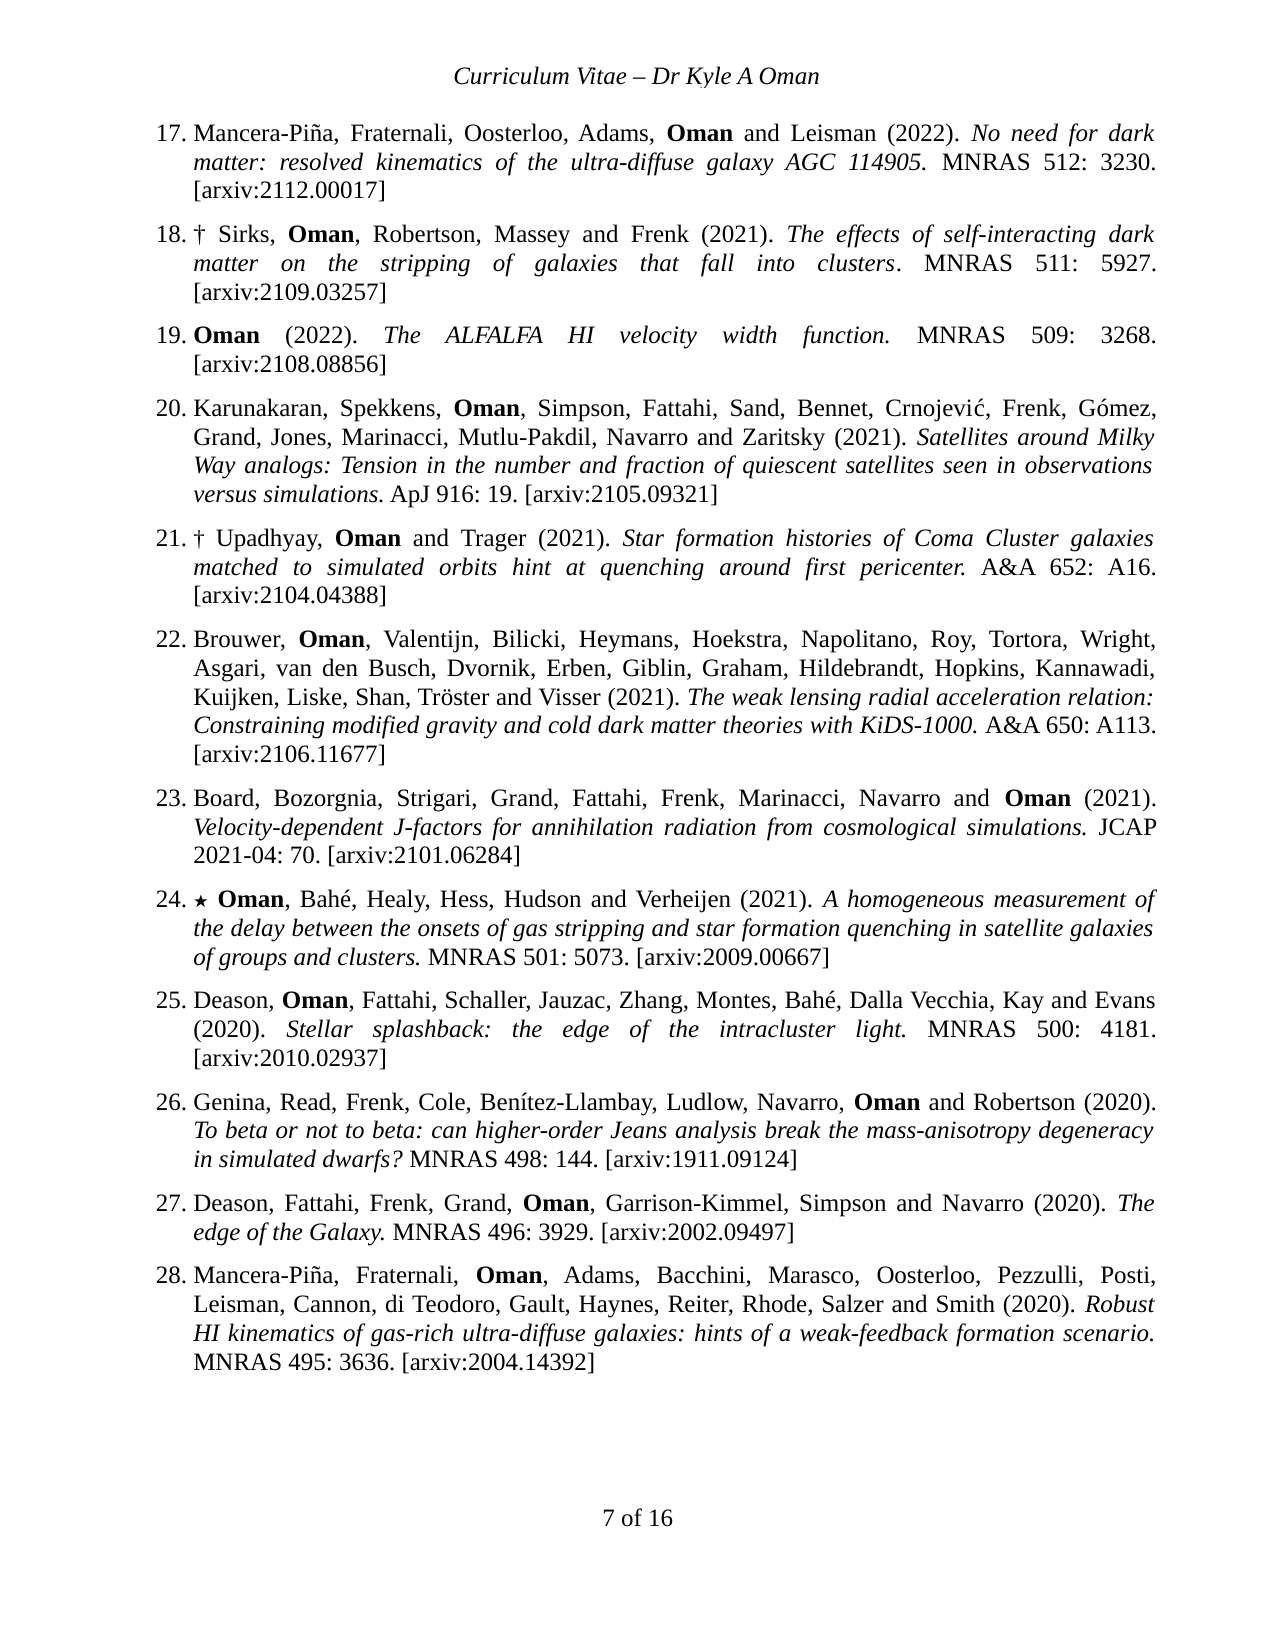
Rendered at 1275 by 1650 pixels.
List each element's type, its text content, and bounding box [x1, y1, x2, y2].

list † Upadhyay, Oman and Trager (2021). Star formation histories of Coma Cluster galaxies matched to simulated orbits hint at quenching around first pericenter. A&A 652: A16. [arxiv:2104.04388] [156, 523, 1157, 609]
list Mancera-Piña, Fraternali, Oman, Adams, Bacchini, Marasco, Oosterloo, Pezzulli, Posti, Leisman, Cannon, di Teodoro, Gault, Haynes, Reiter, Rhode, Salzer and Smith (2020). Robust HI kinematics of gas-rich ultra-diffuse galaxies: hints of a weak-feedback formation scenario. MNRAS 495: 3636. [arxiv:2004.14392] [156, 1260, 1157, 1375]
list Brouwer, Oman, Valentijn, Bilicki, Heymans, Hoekstra, Napolitano, Roy, Tortora, Wright, Asgari, van den Busch, Dvornik, Erben, Giblin, Graham, Hildebrandt, Hopkins, Kannawadi, Kuijken, Liske, Shan, Tröster and Visser (2021). The weak lensing radial acceleration relation: Constraining modified gravity and cold dark matter theories with KiDS-1000. A&A 650: A113. [arxiv:2106.11677] [156, 624, 1157, 768]
list Mancera-Piña, Fraternali, Oosterloo, Adams, Oman and Leisman (2022). No need for dark matter: resolved kinematics of the ultra-diffuse galaxy AGC 114905. MNRAS 512: 3230. [arxiv:2112.00017] [156, 118, 1157, 204]
list Genina, Read, Frenk, Cole, Benítez-Llambay, Ludlow, Navarro, Oman and Robertson (2020). To beta or not to beta: can higher-order Jeans analysis break the mass-anisotropy degeneracy in simulated dwarfs? MNRAS 498: 144. [arxiv:1911.09124] [156, 1087, 1157, 1173]
list Board, Bozorgnia, Strigari, Grand, Fattahi, Frenk, Marinacci, Navarro and Oman (2021). Velocity-dependent J-factors for annihilation radiation from cosmological simulations. JCAP 2021-04: 70. [arxiv:2101.06284] [156, 783, 1157, 869]
list † Sirks, Oman, Robertson, Massey and Frenk (2021). The effects of self-interacting dark matter on the stripping of galaxies that fall into clusters. MNRAS 511: 5927. [arxiv:2109.03257] [156, 219, 1157, 305]
list Karunakaran, Spekkens, Oman, Simpson, Fattahi, Sand, Bennet, Crnojević, Frenk, Gómez, Grand, Jones, Marinacci, Mutlu-Pakdil, Navarro and Zaritsky (2021). Satellites around Milky Way analogs: Tension in the number and fraction of quiescent satellites seen in observations versus simulations. ApJ 916: 19. [arxiv:2105.09321] [156, 393, 1157, 508]
list Oman (2022). The ALFALFA HI velocity width function. MNRAS 509: 3268. [arxiv:2108.08856] [156, 320, 1157, 378]
list Deason, Fattahi, Frenk, Grand, Oman, Garrison-Kimmel, Simpson and Navarro (2020). The edge of the Galaxy. MNRAS 496: 3929. [arxiv:2002.09497] [156, 1188, 1157, 1245]
list ★ Oman, Bahé, Healy, Hess, Hudson and Verheijen (2021). A homogeneous measurement of the delay between the onsets of gas stripping and star formation quenching in satellite galaxies of groups and clusters. MNRAS 501: 5073. [arxiv:2009.00667] [156, 884, 1157, 970]
list Deason, Oman, Fattahi, Schaller, Jauzac, Zhang, Montes, Bahé, Dalla Vecchia, Kay and Evans (2020). Stellar splashback: the edge of the intracluster light. MNRAS 500: 4181. [arxiv:2010.02937] [156, 985, 1157, 1072]
